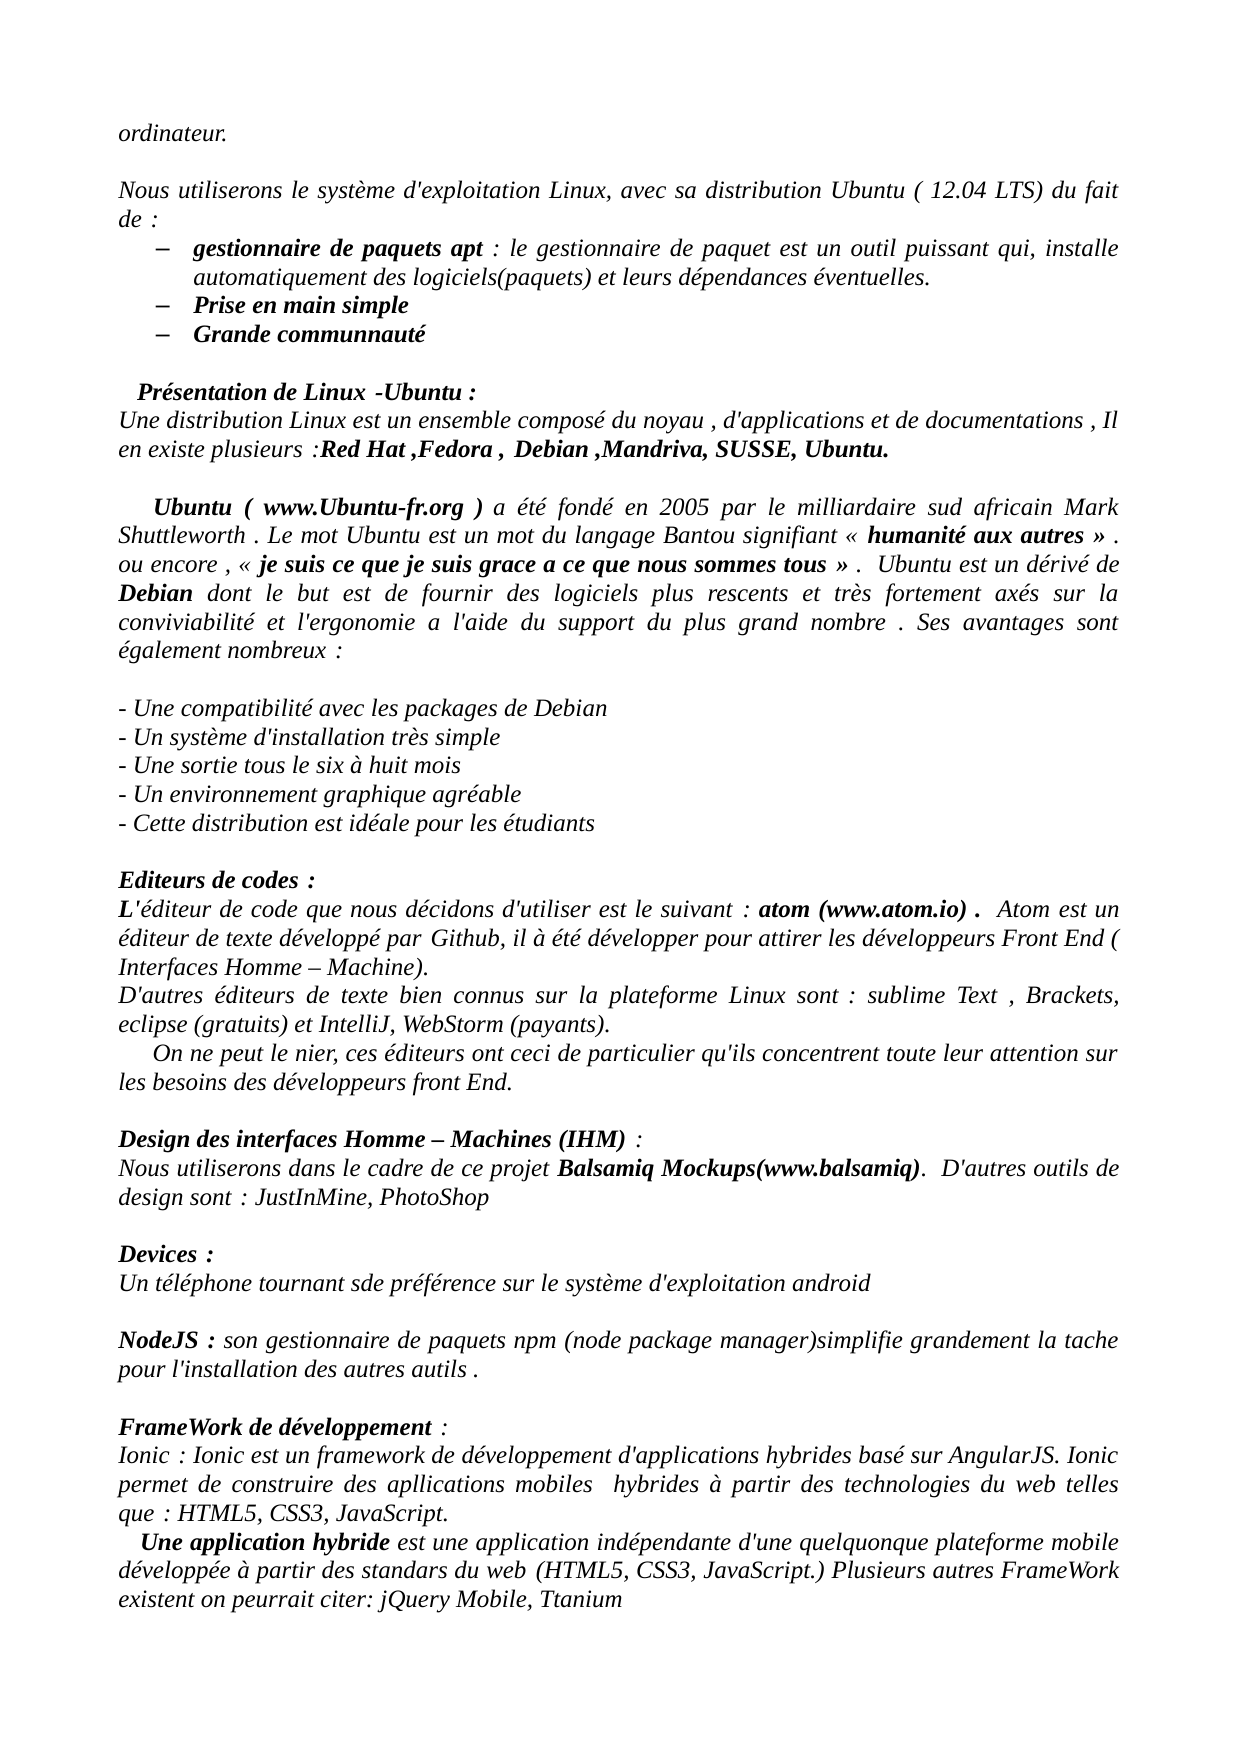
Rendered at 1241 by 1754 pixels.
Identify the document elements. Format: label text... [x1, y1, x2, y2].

text - Un système d'installation très simple [118, 722, 1122, 751]
text - Un environnement graphique agréable [118, 779, 1122, 808]
text Nous utiliserons dans le cadre de ce projet Balsamiq Mockups(www.balsamiq). D'autres outils de design sont : JustInMine, PhotoShop [118, 1153, 1122, 1211]
text Ionic : Ionic est un framework de développement d'applications hybrides basé sur AngularJS. Ionic permet de construire des apllications mobiles hybrides à partir des technologies du web telles que : HTML5, CSS3, JavaScript. [118, 1441, 1122, 1527]
text - Cette distribution est idéale pour les étudiants [118, 808, 1122, 837]
text Editeurs de codes : [118, 866, 1122, 894]
text On ne peut le nier, ces éditeurs ont ceci de particulier qu'ils concentrent toute leur attention sur les besoins des développeurs front End. [118, 1038, 1122, 1096]
text Ubuntu ( www.Ubuntu-fr.org ) a été fondé en 2005 par le milliardaire sud africain Mark Shuttleworth . Le mot Ubuntu est un mot du langage Bantou signifiant « humanité aux autres » . ou encore , « je suis ce que je suis grace a ce que nous sommes tous » . Ubuntu est un dérivé de Debian dont le but est de fournir des logiciels plus rescents et très fortement axés sur la conviviabilité et l'ergonomie a l'aide du support du plus grand nombre . Ses avantages sont également nombreux : [118, 492, 1122, 664]
text - Une sortie tous le six à huit mois [118, 751, 1122, 779]
list Grande communnauté [156, 319, 1122, 348]
text NodeJS : son gestionnaire de paquets npm (node package manager)simplifie grandement la tache pour l'installation des autres autils . [118, 1326, 1122, 1383]
text D'autres éditeurs de texte bien connus sur la plateforme Linux sont : sublime Text , Brackets, eclipse (gratuits) et IntelliJ, WebStorm (payants). [118, 981, 1122, 1038]
text Présentation de Linux -Ubuntu : [118, 377, 1122, 406]
list Prise en main simple [156, 291, 1122, 319]
text Nous utiliserons le système d'exploitation Linux, avec sa distribution Ubuntu ( 12.04 LTS) du fait de : [118, 176, 1122, 233]
text Design des interfaces Homme – Machines (IHM) : [118, 1124, 1122, 1153]
text Une application hybride est une application indépendante d'une quelquonque plateforme mobile développée à partir des standars du web (HTML5, CSS3, JavaScript.) Plusieurs autres FrameWork existent on peurrait citer: jQuery Mobile, Ttanium [118, 1527, 1122, 1613]
text Devices : [118, 1239, 1122, 1268]
text Une distribution Linux est un ensemble composé du noyau , d'applications et de documentations , Il en existe plusieurs :Red Hat ,Fedora , Debian ,Mandriva, SUSSE, Ubuntu. [118, 406, 1122, 463]
text Un téléphone tournant sde préférence sur le système d'exploitation android [118, 1268, 1122, 1297]
text FrameWork de développement : [118, 1412, 1122, 1441]
text L'éditeur de code que nous décidons d'utiliser est le suivant : atom (www.atom.io) . Atom est un éditeur de texte développé par Github, il à été développer pour attirer les développeurs Front End ( Interfaces Homme – Machine). [118, 894, 1122, 981]
text ordinateur. [118, 118, 1122, 147]
list gestionnaire de paquets apt : le gestionnaire de paquet est un outil puissant qui, installe automatiquement des logiciels(paquets) et leurs dépendances éventuelles. [156, 233, 1122, 291]
text - Une compatibilité avec les packages de Debian [118, 693, 1122, 722]
